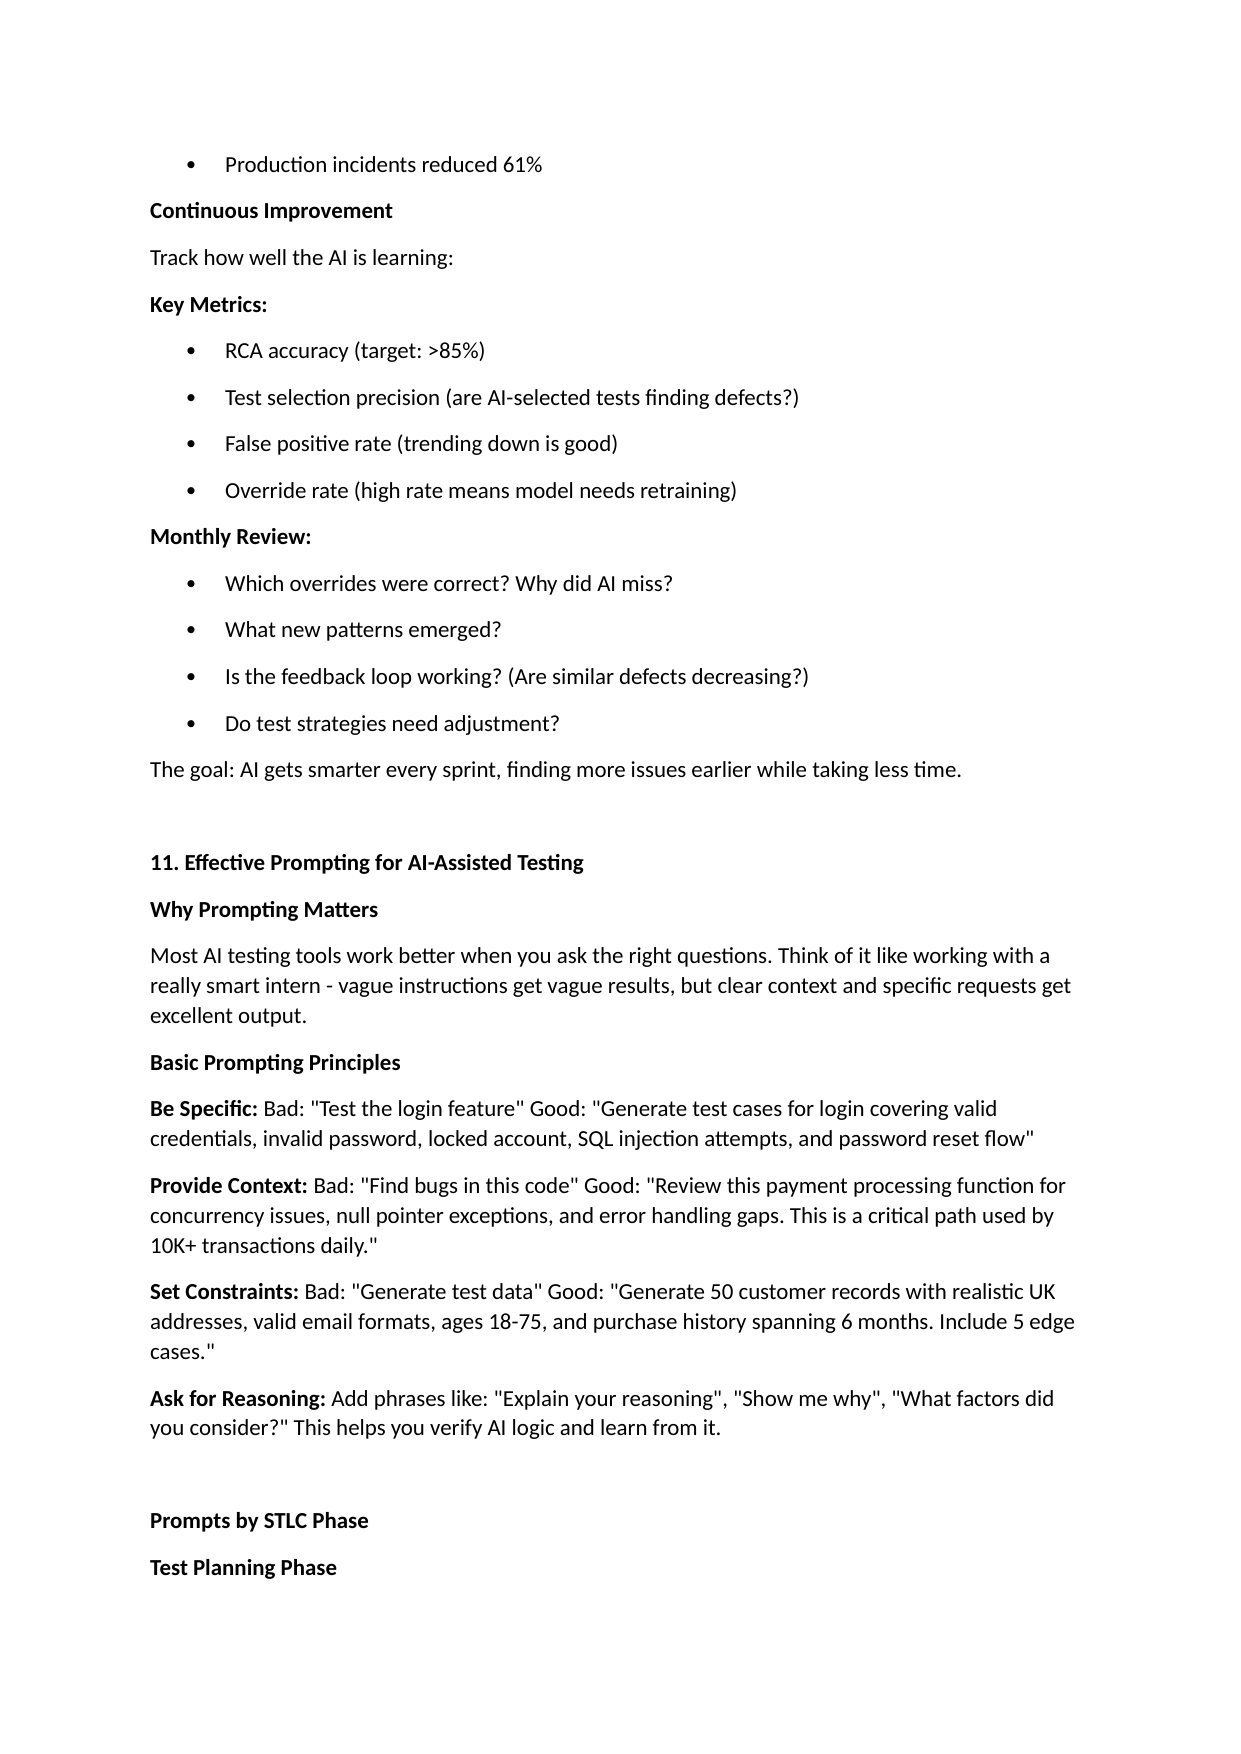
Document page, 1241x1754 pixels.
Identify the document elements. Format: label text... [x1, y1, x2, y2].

list Do test strategies need adjustment? [187, 709, 1090, 737]
list Production incidents reduced 61% [187, 150, 1090, 178]
text Test Planning Phase [150, 1553, 1090, 1581]
text Basic Prompting Principles [150, 1048, 1090, 1076]
text Be Specific: Bad: "Test the login feature" Good: "Generate test cases for login covering valid credentials, invalid password, locked account, SQL injection attempts, and password reset flow" [150, 1094, 1090, 1152]
text Track how well the AI is learning: [150, 243, 1090, 271]
text 11. Effective Prompting for AI-Assisted Testing [150, 848, 1090, 876]
list Which overrides were correct? Why did AI miss? [187, 569, 1090, 597]
text Continuous Improvement [150, 197, 1090, 224]
text The goal: AI gets smarter every sprint, finding more issues earlier while taking less time. [150, 755, 1090, 783]
text Most AI testing tools work better when you ask the right questions. Think of it like working with a really smart intern - vague instructions get vague results, but clear context and specific requests get excellent output. [150, 942, 1090, 1029]
list Is the feedback loop working? (Are similar defects decreasing?) [187, 662, 1090, 690]
text Provide Context: Bad: "Find bugs in this code" Good: "Review this payment processing function for concurrency issues, null pointer exceptions, and error handling gaps. This is a critical path used by 10K+ transactions daily." [150, 1171, 1090, 1259]
text Key Metrics: [150, 290, 1090, 318]
list What new patterns emerged? [187, 616, 1090, 644]
text Monthly Review: [150, 522, 1090, 551]
list RCA accuracy (target: >85%) [187, 336, 1090, 364]
text Why Prompting Matters [150, 895, 1090, 923]
list Test selection precision (are AI-selected tests finding defects?) [187, 383, 1090, 411]
list Override rate (high rate means model needs retraining) [187, 476, 1090, 504]
text Ask for Reasoning: Add phrases like: "Explain your reasoning", "Show me why", "What factors did you consider?" This helps you verify AI logic and learn from it. [150, 1384, 1090, 1442]
text Prompts by STLC Phase [150, 1507, 1090, 1535]
text Set Constraints: Bad: "Generate test data" Good: "Generate 50 customer records with realistic UK addresses, valid email formats, ages 18-75, and purchase history spanning 6 months. Include 5 edge cases." [150, 1277, 1090, 1365]
list False positive rate (trending down is good) [187, 429, 1090, 457]
